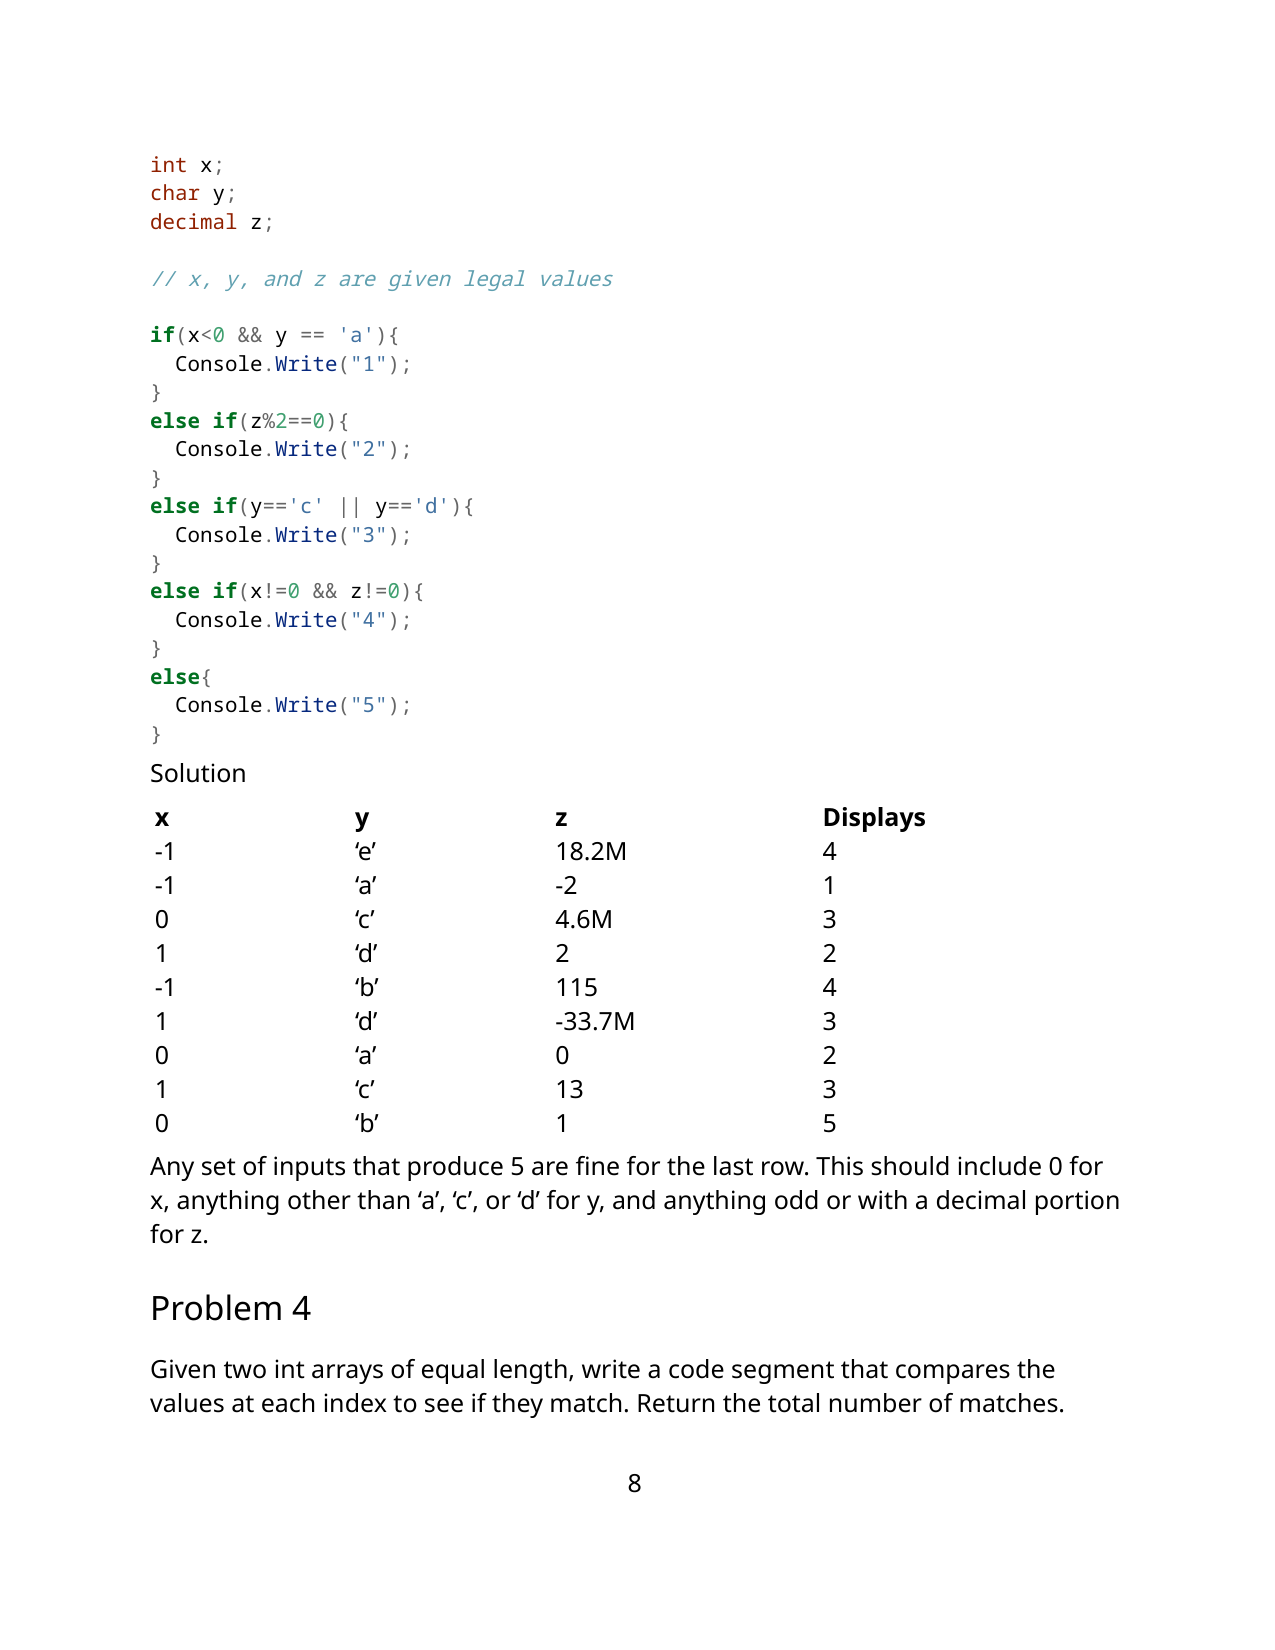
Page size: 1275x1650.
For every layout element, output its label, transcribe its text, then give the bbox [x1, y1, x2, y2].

table_cell 4 [818, 833, 1125, 867]
table_cell 0 [150, 1038, 350, 1072]
subtitle Problem 4 [150, 1285, 1125, 1331]
table_cell ‘d’ [350, 1004, 551, 1038]
text Given two int arrays of equal length, write a code segment that compares the values at each index to see if they match. Return the total number of matches. [150, 1352, 1125, 1420]
table_header y [350, 799, 551, 833]
text if(x<0 && y == 'a'){ [150, 321, 1125, 349]
table_cell -1 [150, 833, 350, 867]
table_cell ‘c’ [350, 1072, 551, 1106]
table_header x [150, 799, 350, 833]
text Console.Write("5"); [150, 690, 1125, 719]
text decimal z; [150, 207, 1125, 235]
text } [150, 548, 1125, 577]
table_cell -33.7M [551, 1004, 818, 1038]
table_cell 0 [150, 901, 350, 935]
text Console.Write("3"); [150, 520, 1125, 548]
table_cell 2 [818, 1038, 1125, 1072]
text // x, y, and z are given legal values [150, 264, 1125, 292]
table_cell 1 [818, 867, 1125, 901]
table_header Displays [818, 799, 1125, 833]
table_cell ‘e’ [350, 833, 551, 867]
table_cell -2 [551, 867, 818, 901]
table_cell 3 [818, 1072, 1125, 1106]
table_cell 2 [551, 935, 818, 969]
table_cell 2 [818, 935, 1125, 969]
text Console.Write("4"); [150, 605, 1125, 633]
table_cell ‘d’ [350, 935, 551, 969]
table_cell -1 [150, 970, 350, 1003]
text } [150, 377, 1125, 406]
table_header z [551, 799, 818, 833]
text else if(y=='c' || y=='d'){ [150, 491, 1125, 520]
text else if(z%2==0){ [150, 406, 1125, 434]
table_cell 3 [818, 901, 1125, 935]
text Console.Write("2"); [150, 434, 1125, 463]
text int x; [150, 150, 1125, 178]
table_cell ‘a’ [350, 1038, 551, 1072]
table_cell 13 [551, 1072, 818, 1106]
table_cell ‘b’ [350, 1106, 551, 1140]
table_cell 0 [551, 1038, 818, 1072]
table_cell 3 [818, 1004, 1125, 1038]
table_cell -1 [150, 867, 350, 901]
table_cell ‘c’ [350, 901, 551, 935]
table_cell ‘b’ [350, 970, 551, 1003]
text else if(x!=0 && z!=0){ [150, 577, 1125, 605]
table_cell 18.2M [551, 833, 818, 867]
text } [150, 719, 1125, 747]
table_cell 1 [551, 1106, 818, 1140]
text Solution [150, 756, 1125, 790]
table_cell 4.6M [551, 901, 818, 935]
table_cell 0 [150, 1106, 350, 1140]
text Console.Write("1"); [150, 349, 1125, 377]
table_cell 1 [150, 1072, 350, 1106]
table_cell 1 [150, 935, 350, 969]
text Any set of inputs that produce 5 are fine for the last row. This should include 0 for x, anything other than ‘a’, ‘c’, or ‘d’ for y, and anything odd or with a decimal portion for z. [150, 1149, 1125, 1251]
text char y; [150, 178, 1125, 207]
text } [150, 633, 1125, 662]
text else{ [150, 662, 1125, 690]
table_cell ‘a’ [350, 867, 551, 901]
text } [150, 463, 1125, 491]
table_cell 115 [551, 970, 818, 1003]
table_cell 4 [818, 970, 1125, 1003]
table_cell 5 [818, 1106, 1125, 1140]
table_cell 1 [150, 1004, 350, 1038]
